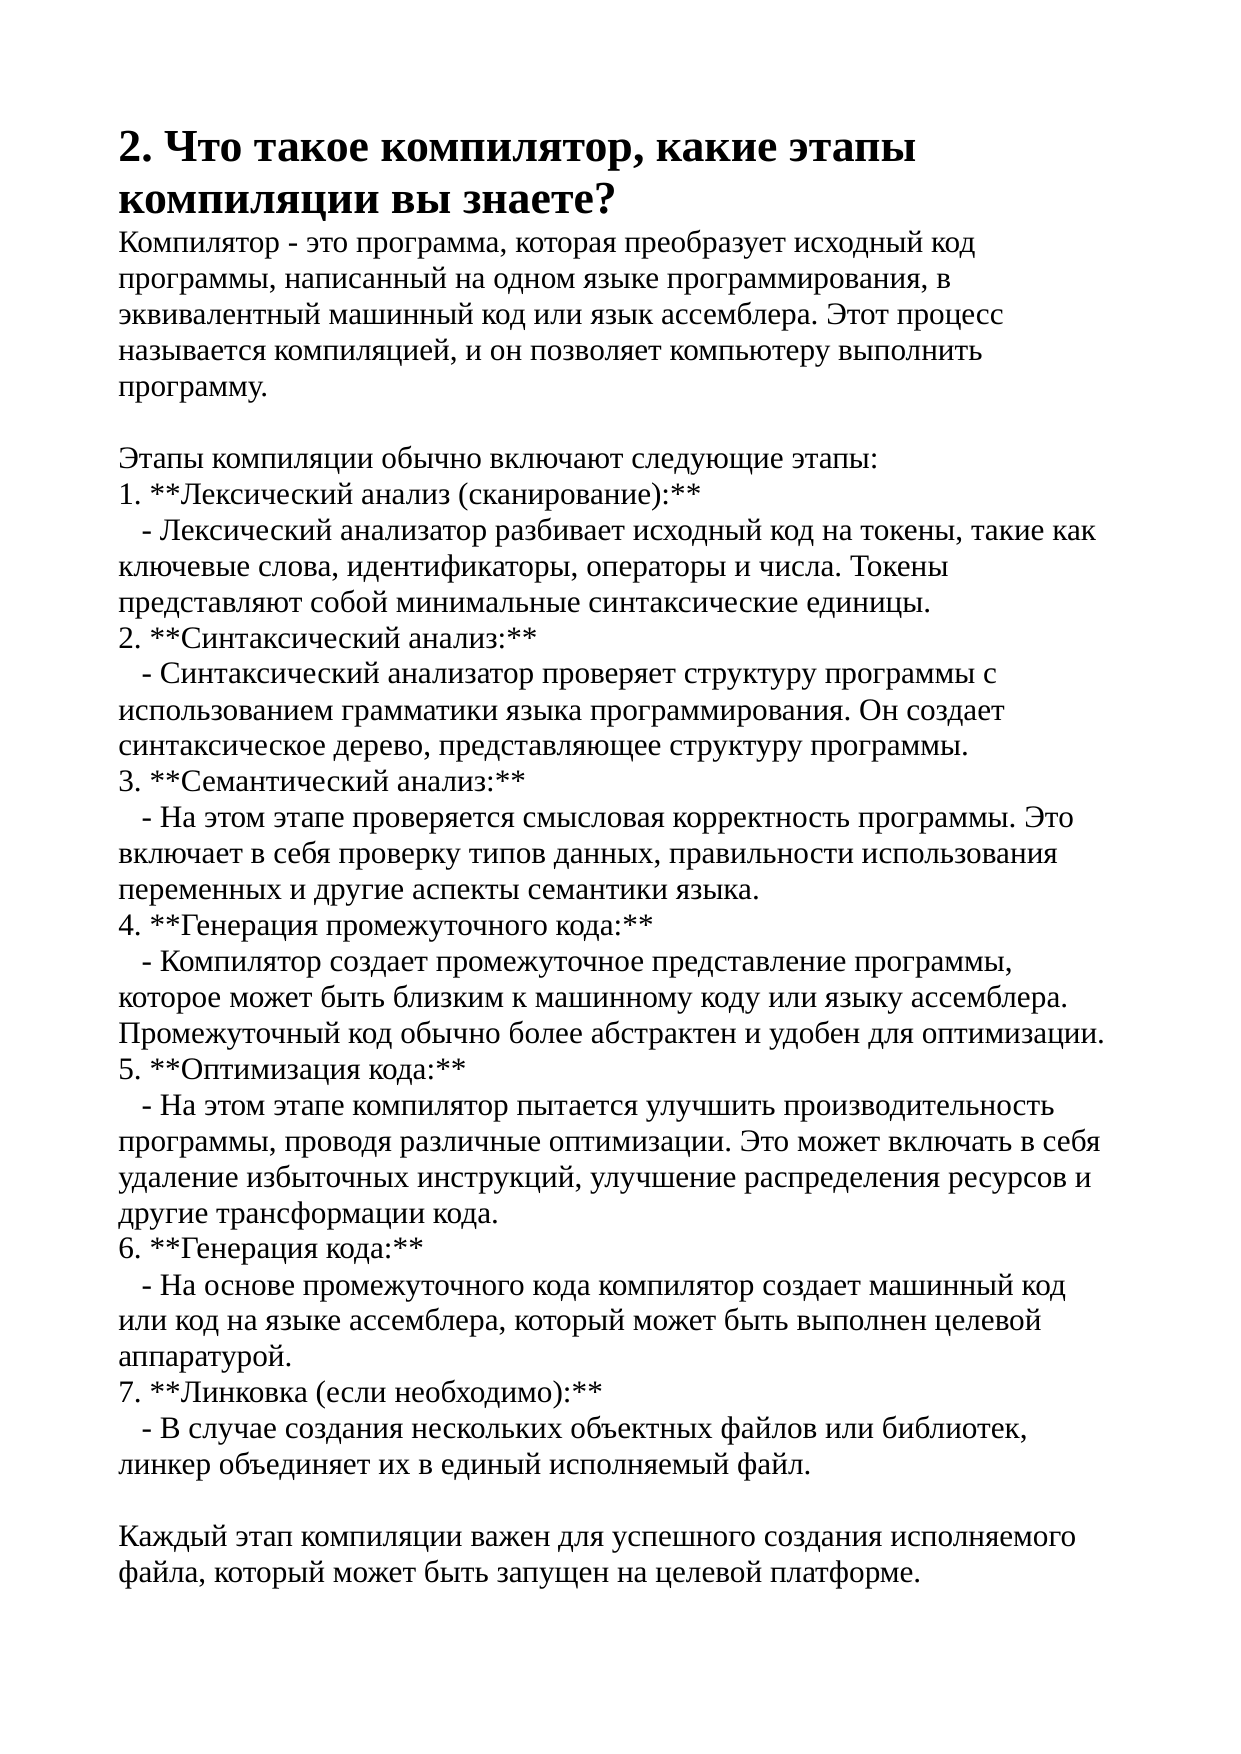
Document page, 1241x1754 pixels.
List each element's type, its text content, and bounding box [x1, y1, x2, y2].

text 3. **Семантический анализ:** [118, 763, 1122, 798]
text 7. **Линковка (если необходимо):** [118, 1373, 1122, 1409]
text Каждый этап компиляции важен для успешного создания исполняемого файла, который может быть запущен на целевой платформе. [118, 1517, 1122, 1589]
text - На этом этапе компилятор пытается улучшить производительность программы, проводя различные оптимизации. Это может включать в себя удаление избыточных инструкций, улучшение распределения ресурсов и другие трансформации кода. [118, 1086, 1122, 1230]
text - Лексический анализатор разбивает исходный код на токены, такие как ключевые слова, идентификаторы, операторы и числа. Токены представляют собой минимальные синтаксические единицы. [118, 511, 1122, 619]
text - Синтаксический анализатор проверяет структуру программы с использованием грамматики языка программирования. Он создает синтаксическое дерево, представляющее структуру программы. [118, 655, 1122, 763]
text - На этом этапе проверяется смысловая корректность программы. Это включает в себя проверку типов данных, правильности использования переменных и другие аспекты семантики языка. [118, 798, 1122, 906]
text - На основе промежуточного кода компилятор создает машинный код или код на языке ассемблера, который может быть выполнен целевой аппаратурой. [118, 1266, 1122, 1373]
text 5. **Оптимизация кода:** [118, 1050, 1122, 1086]
text 2. **Синтаксический анализ:** [118, 619, 1122, 655]
text - В случае создания нескольких объектных файлов или библиотек, линкер объединяет их в единый исполняемый файл. [118, 1409, 1122, 1481]
text Компилятор - это программа, которая преобразует исходный код программы, написанный на одном языке программирования, в эквивалентный машинный код или язык ассемблера. Этот процесс называется компиляцией, и он позволяет компьютеру выполнить программу. [118, 223, 1122, 403]
text 1. **Лексический анализ (сканирование):** [118, 475, 1122, 511]
text 2. Что такое компилятор, какие этапы компиляции вы знаете? [118, 118, 1122, 223]
text 6. **Генерация кода:** [118, 1230, 1122, 1266]
text - Компилятор создает промежуточное представление программы, которое может быть близким к машинному коду или языку ассемблера. Промежуточный код обычно более абстрактен и удобен для оптимизации. [118, 942, 1122, 1050]
text Этапы компиляции обычно включают следующие этапы: [118, 439, 1122, 475]
text 4. **Генерация промежуточного кода:** [118, 906, 1122, 942]
